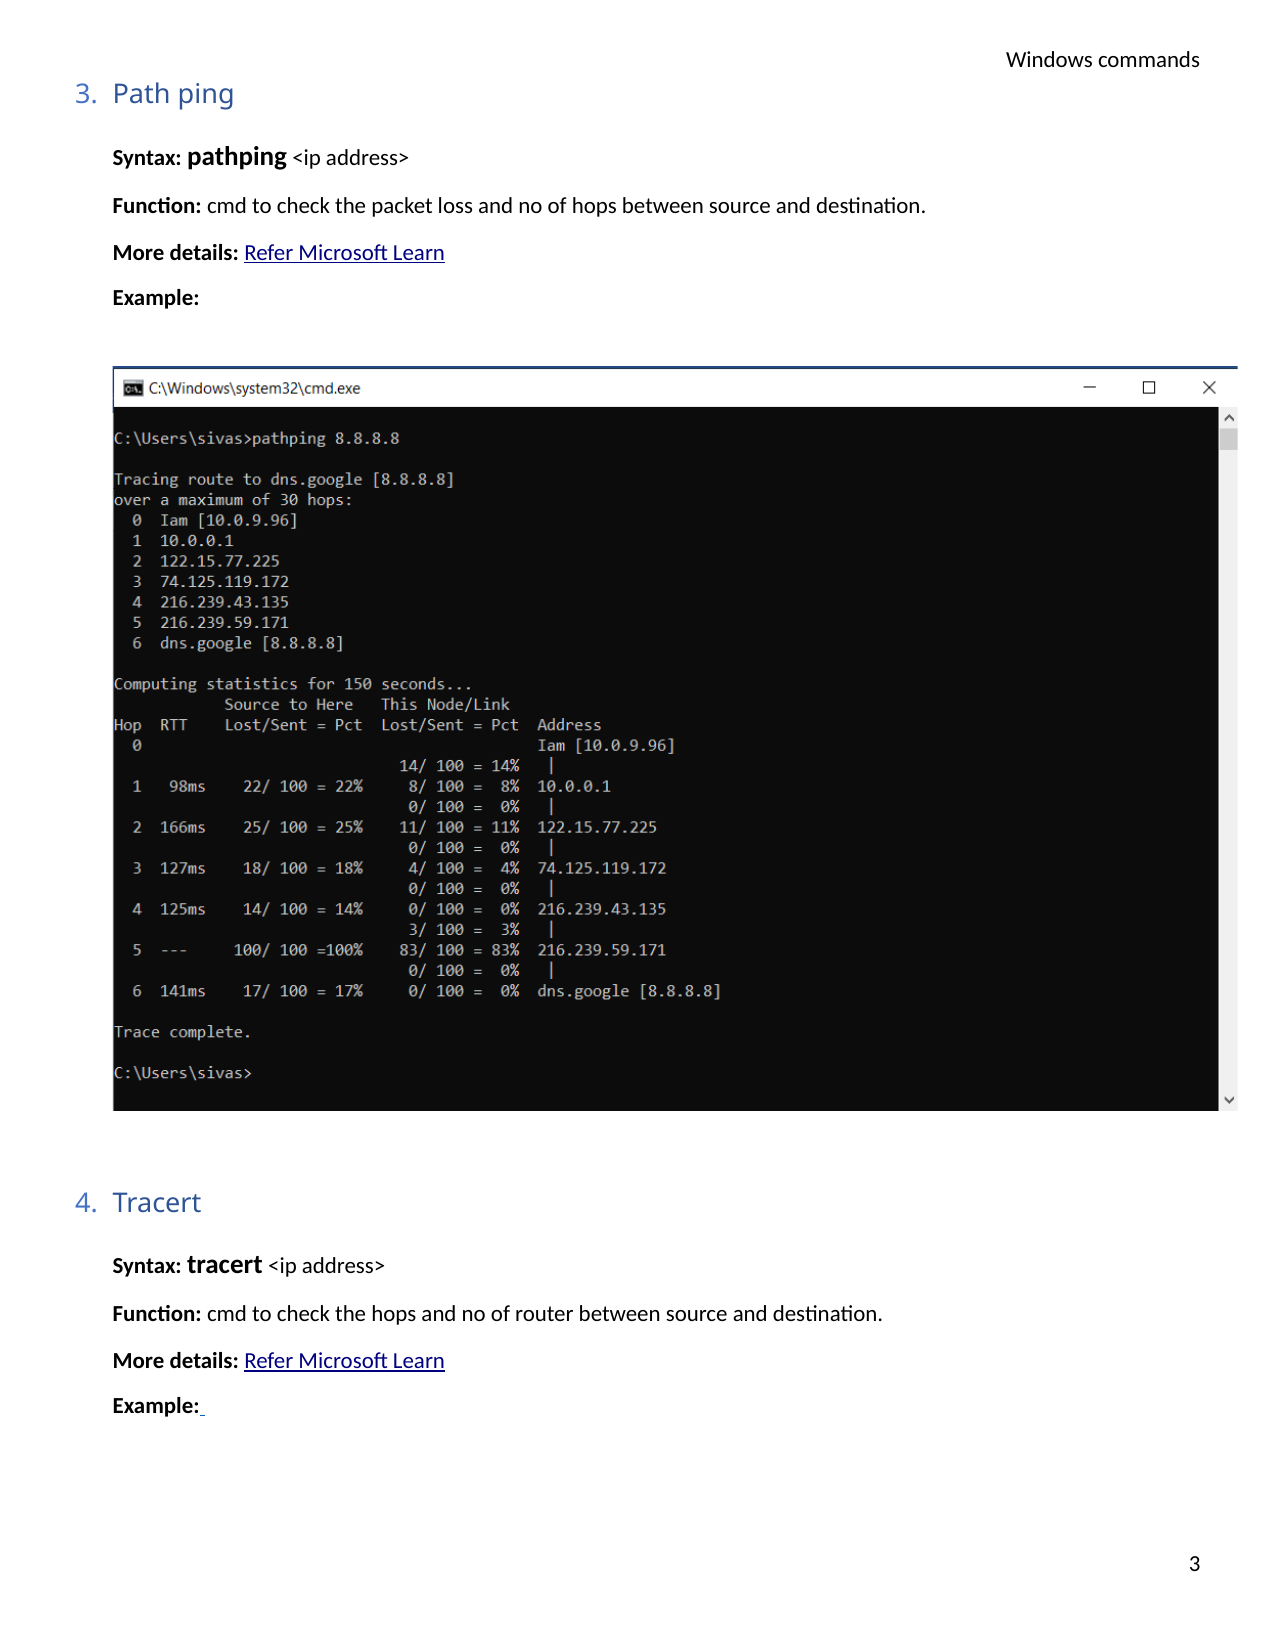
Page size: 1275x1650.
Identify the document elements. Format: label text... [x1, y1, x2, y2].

text Example: [112, 1391, 1200, 1419]
text More details: Refer Microsoft Learn [112, 1346, 1200, 1374]
subtitle Tracert [75, 1183, 1200, 1220]
text Syntax: pathping <ip address> [112, 139, 1200, 172]
text Syntax: tracert <ip address> [112, 1248, 1200, 1281]
text Function: cmd to check the packet loss and no of hops between source and destination. [112, 191, 1200, 219]
subtitle Path ping [75, 75, 1200, 112]
text Example: [112, 283, 1200, 366]
text More details: Refer Microsoft Learn [112, 238, 1200, 266]
text Function: cmd to check the hops and no of router between source and destination. [112, 1299, 1200, 1328]
